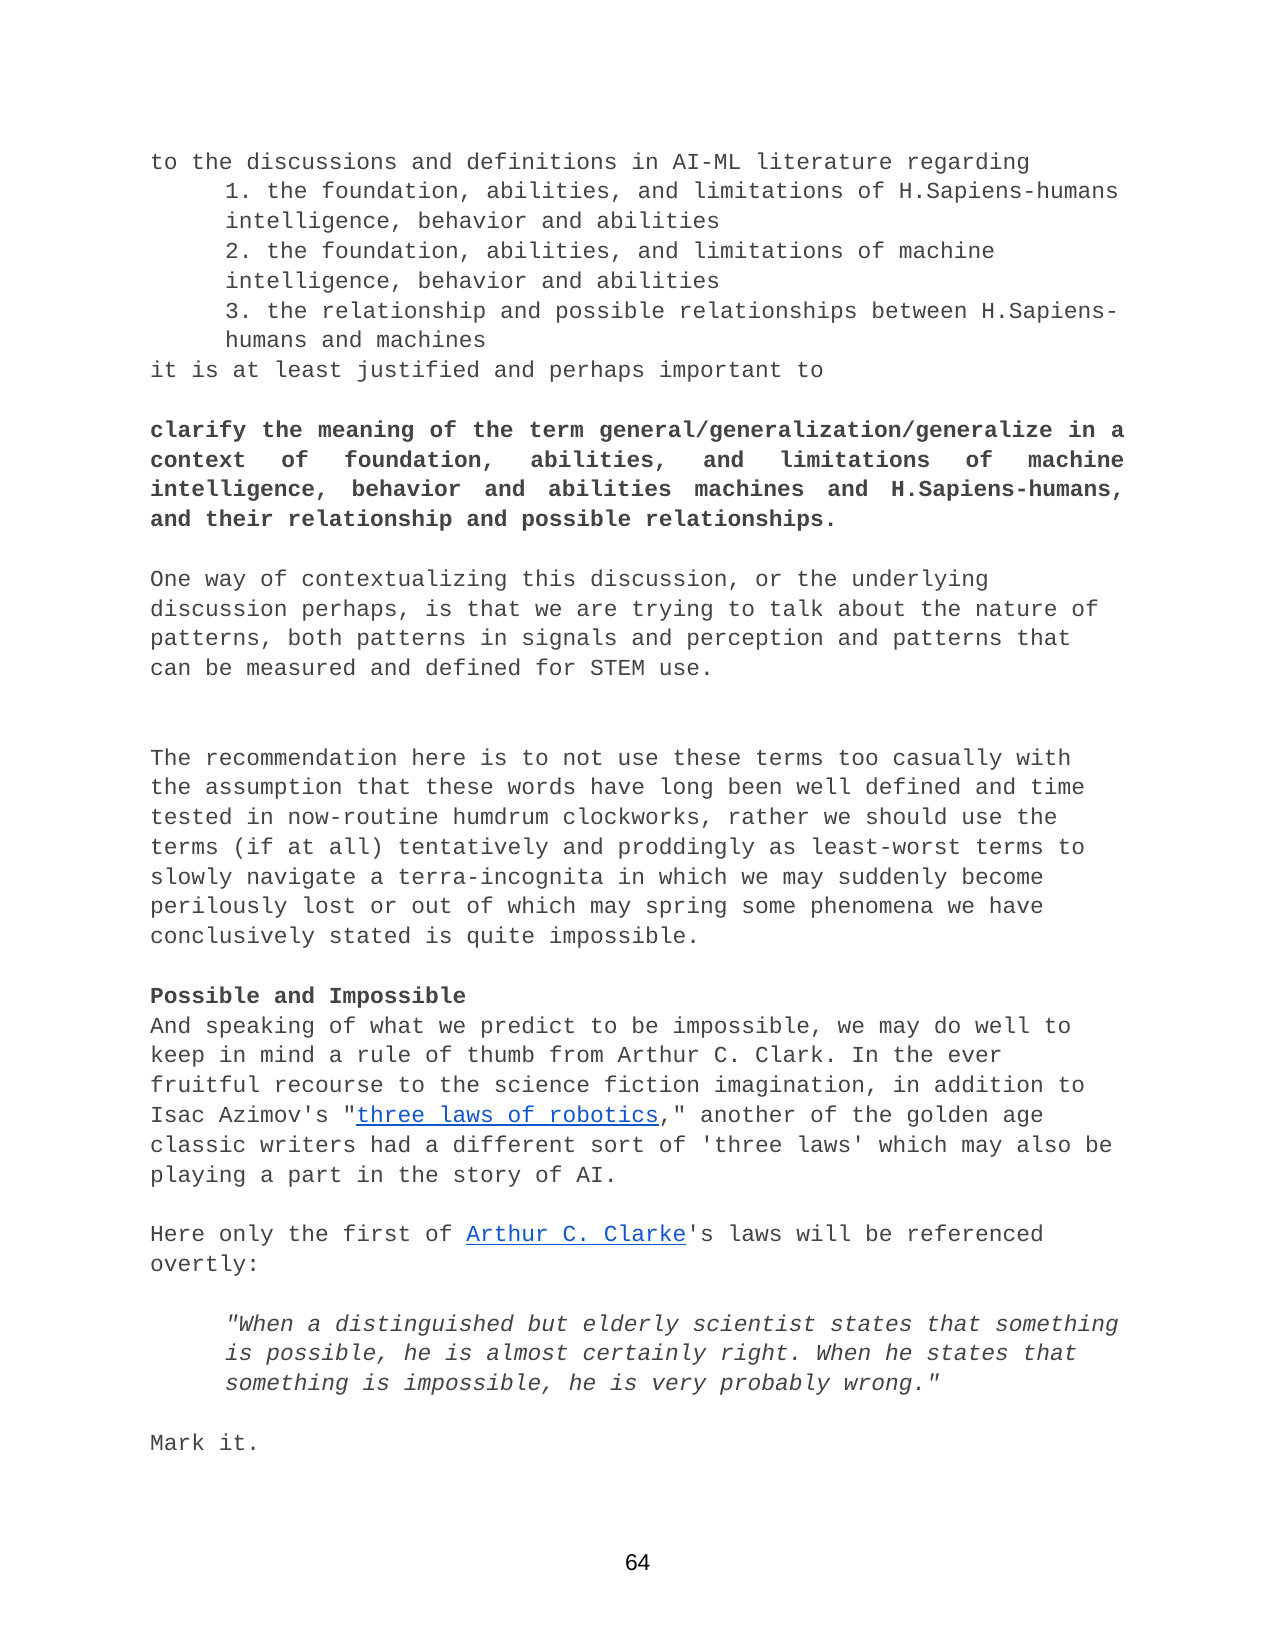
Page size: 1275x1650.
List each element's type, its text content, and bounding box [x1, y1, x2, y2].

text One way of contextualizing this discussion, or the underlying discussion perhaps, is that we are trying to talk about the nature of patterns, both patterns in signals and perception and patterns that can be measured and defined for STEM use. [150, 567, 1125, 682]
text Here only the first of Arthur C. Clarke's laws will be referenced overtly: [150, 1222, 1125, 1278]
text "When a distinguished but elderly scientist states that something is possible, he is almost certainly right. When he states that something is impossible, he is very probably wrong." [225, 1312, 1125, 1397]
text And speaking of what we predict to be impossible, we may do well to keep in mind a rule of thumb from Arthur C. Clark. In the ever fruitful recourse to the science fiction imagination, in addition to Isac Azimov's "three laws of robotics," another of the golden age classic writers had a different sort of 'three laws' which may also be playing a part in the story of AI. [150, 1014, 1125, 1189]
text 3. the relationship and possible relationships between H.Sapiens-humans and machines [225, 299, 1125, 355]
text Mark it. [150, 1431, 1125, 1457]
text 1. the foundation, abilities, and limitations of H.Sapiens-humans intelligence, behavior and abilities [225, 180, 1125, 236]
text Possible and Impossible [150, 984, 1125, 1010]
text it is at least justified and perhaps important to [150, 358, 1125, 384]
text clarify the meaning of the term general/generalization/generalize in a context of foundation, abilities, and limitations of machine intelligence, behavior and abilities machines and H.Sapiens-humans, and their relationship and possible relationships. [150, 418, 1125, 533]
text to the discussions and definitions in AI-ML literature regarding [150, 150, 1125, 176]
text 2. the foundation, abilities, and limitations of machine intelligence, behavior and abilities [225, 239, 1125, 295]
text The recommendation here is to not use these terms too casually with the assumption that these words have long been well defined and time tested in now-routine humdrum clockworks, rather we should use the terms (if at all) tentatively and proddingly as least-worst terms to slowly navigate a terra-incognita in which we may suddenly become perilously lost or out of which may spring some phenomena we have conclusively stated is quite impossible. [150, 746, 1125, 951]
